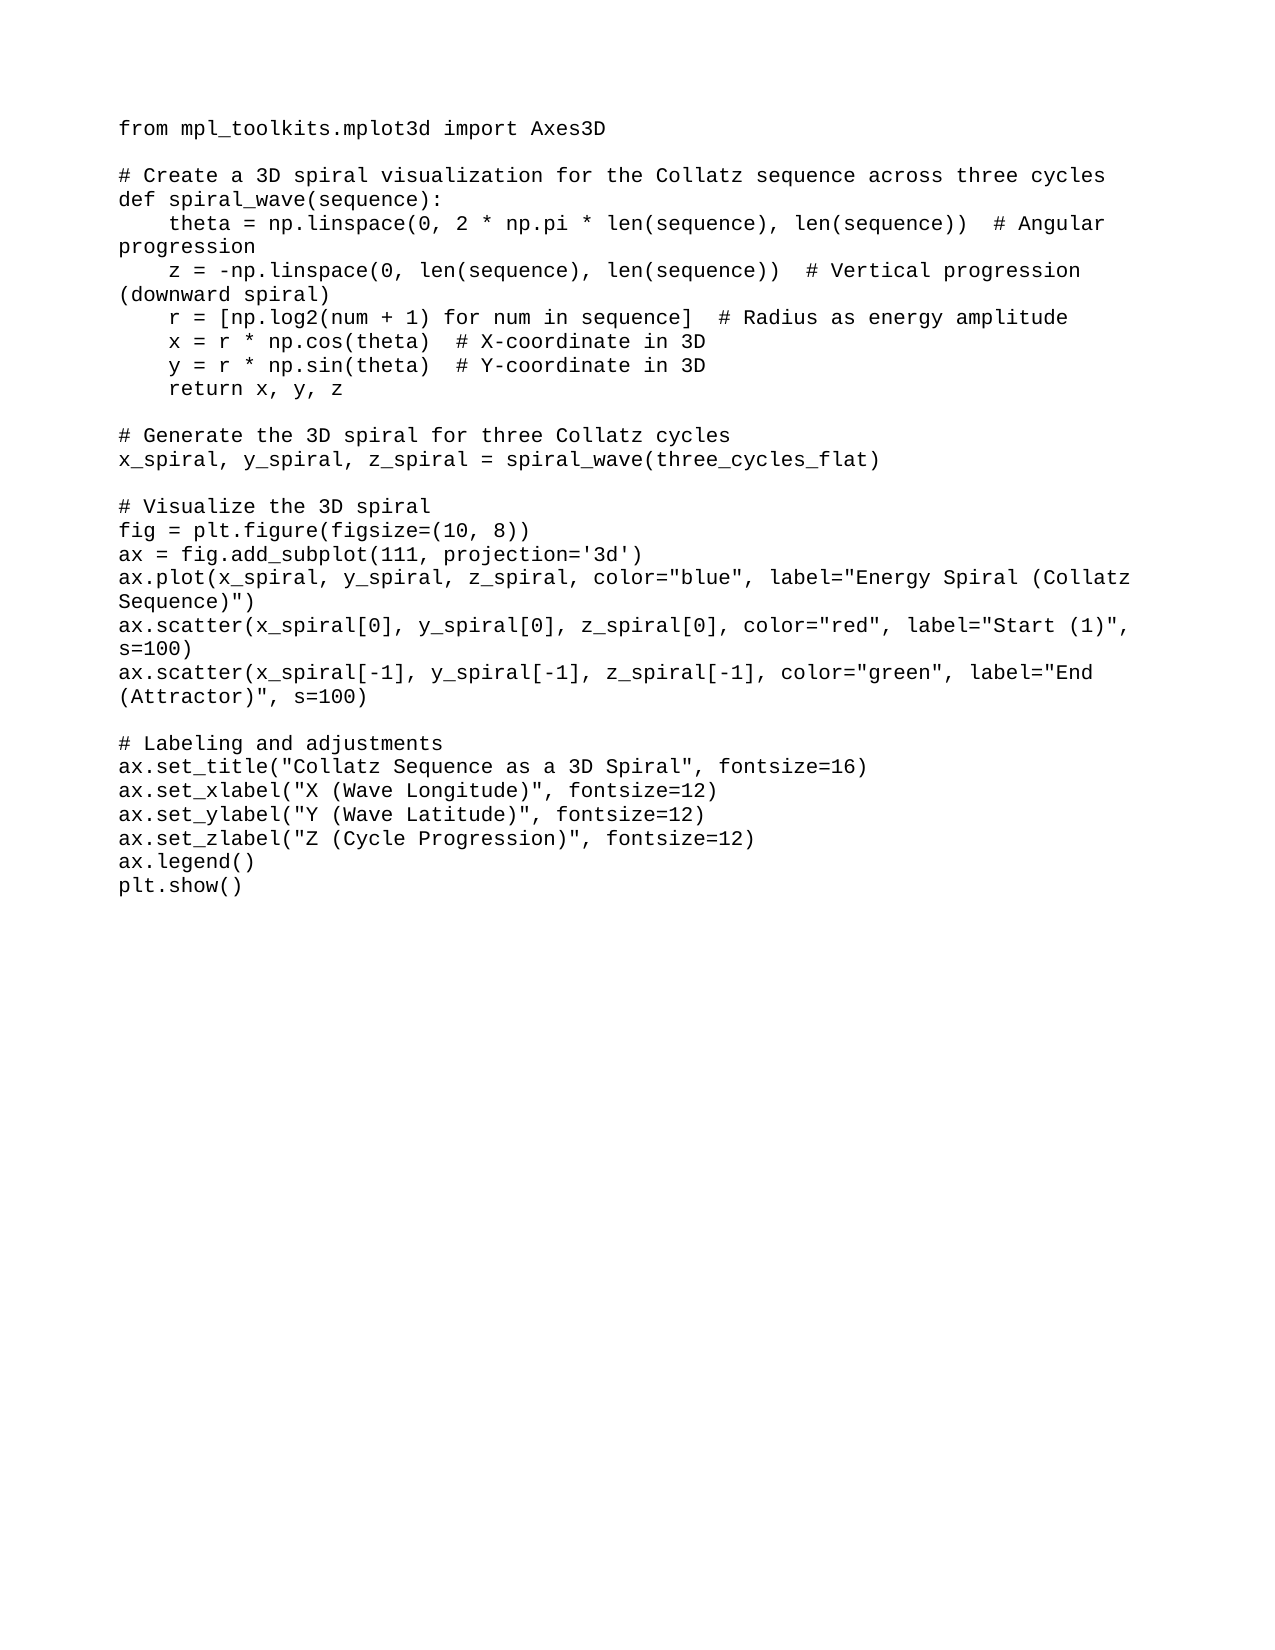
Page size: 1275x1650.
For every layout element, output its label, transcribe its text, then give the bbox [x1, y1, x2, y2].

text ax.plot(x_spiral, y_spiral, z_spiral, color="blue", label="Energy Spiral (Collatz Sequence)") [118, 567, 1157, 615]
text ax.scatter(x_spiral[0], y_spiral[0], z_spiral[0], color="red", label="Start (1)", s=100) [118, 615, 1157, 662]
text return x, y, z [118, 378, 1157, 402]
text theta = np.linspace(0, 2 * np.pi * len(sequence), len(sequence)) # Angular progression [118, 213, 1157, 260]
text def spiral_wave(sequence): [118, 189, 1157, 213]
text x = r * np.cos(theta) # X-coordinate in 3D [118, 331, 1157, 354]
text ax.legend() [118, 851, 1157, 875]
text ax.scatter(x_spiral[-1], y_spiral[-1], z_spiral[-1], color="green", label="End (Attractor)", s=100) [118, 662, 1157, 709]
text ax = fig.add_subplot(111, projection='3d') [118, 544, 1157, 567]
text plt.show() [118, 875, 1157, 898]
text # Create a 3D spiral visualization for the Collatz sequence across three cycles [118, 165, 1157, 189]
text ax.set_title("Collatz Sequence as a 3D Spiral", fontsize=16) [118, 757, 1157, 780]
text x_spiral, y_spiral, z_spiral = spiral_wave(three_cycles_flat) [118, 449, 1157, 473]
text ax.set_xlabel("X (Wave Longitude)", fontsize=12) [118, 780, 1157, 804]
text ax.set_zlabel("Z (Cycle Progression)", fontsize=12) [118, 827, 1157, 851]
text fig = plt.figure(figsize=(10, 8)) [118, 520, 1157, 544]
text # Visualize the 3D spiral [118, 496, 1157, 520]
text z = -np.linspace(0, len(sequence), len(sequence)) # Vertical progression (downward spiral) [118, 260, 1157, 307]
text y = r * np.sin(theta) # Y-coordinate in 3D [118, 354, 1157, 378]
text ax.set_ylabel("Y (Wave Latitude)", fontsize=12) [118, 804, 1157, 827]
text # Generate the 3D spiral for three Collatz cycles [118, 426, 1157, 449]
text r = [np.log2(num + 1) for num in sequence] # Radius as energy amplitude [118, 307, 1157, 331]
text # Labeling and adjustments [118, 733, 1157, 757]
text from mpl_toolkits.mplot3d import Axes3D [118, 118, 1157, 142]
